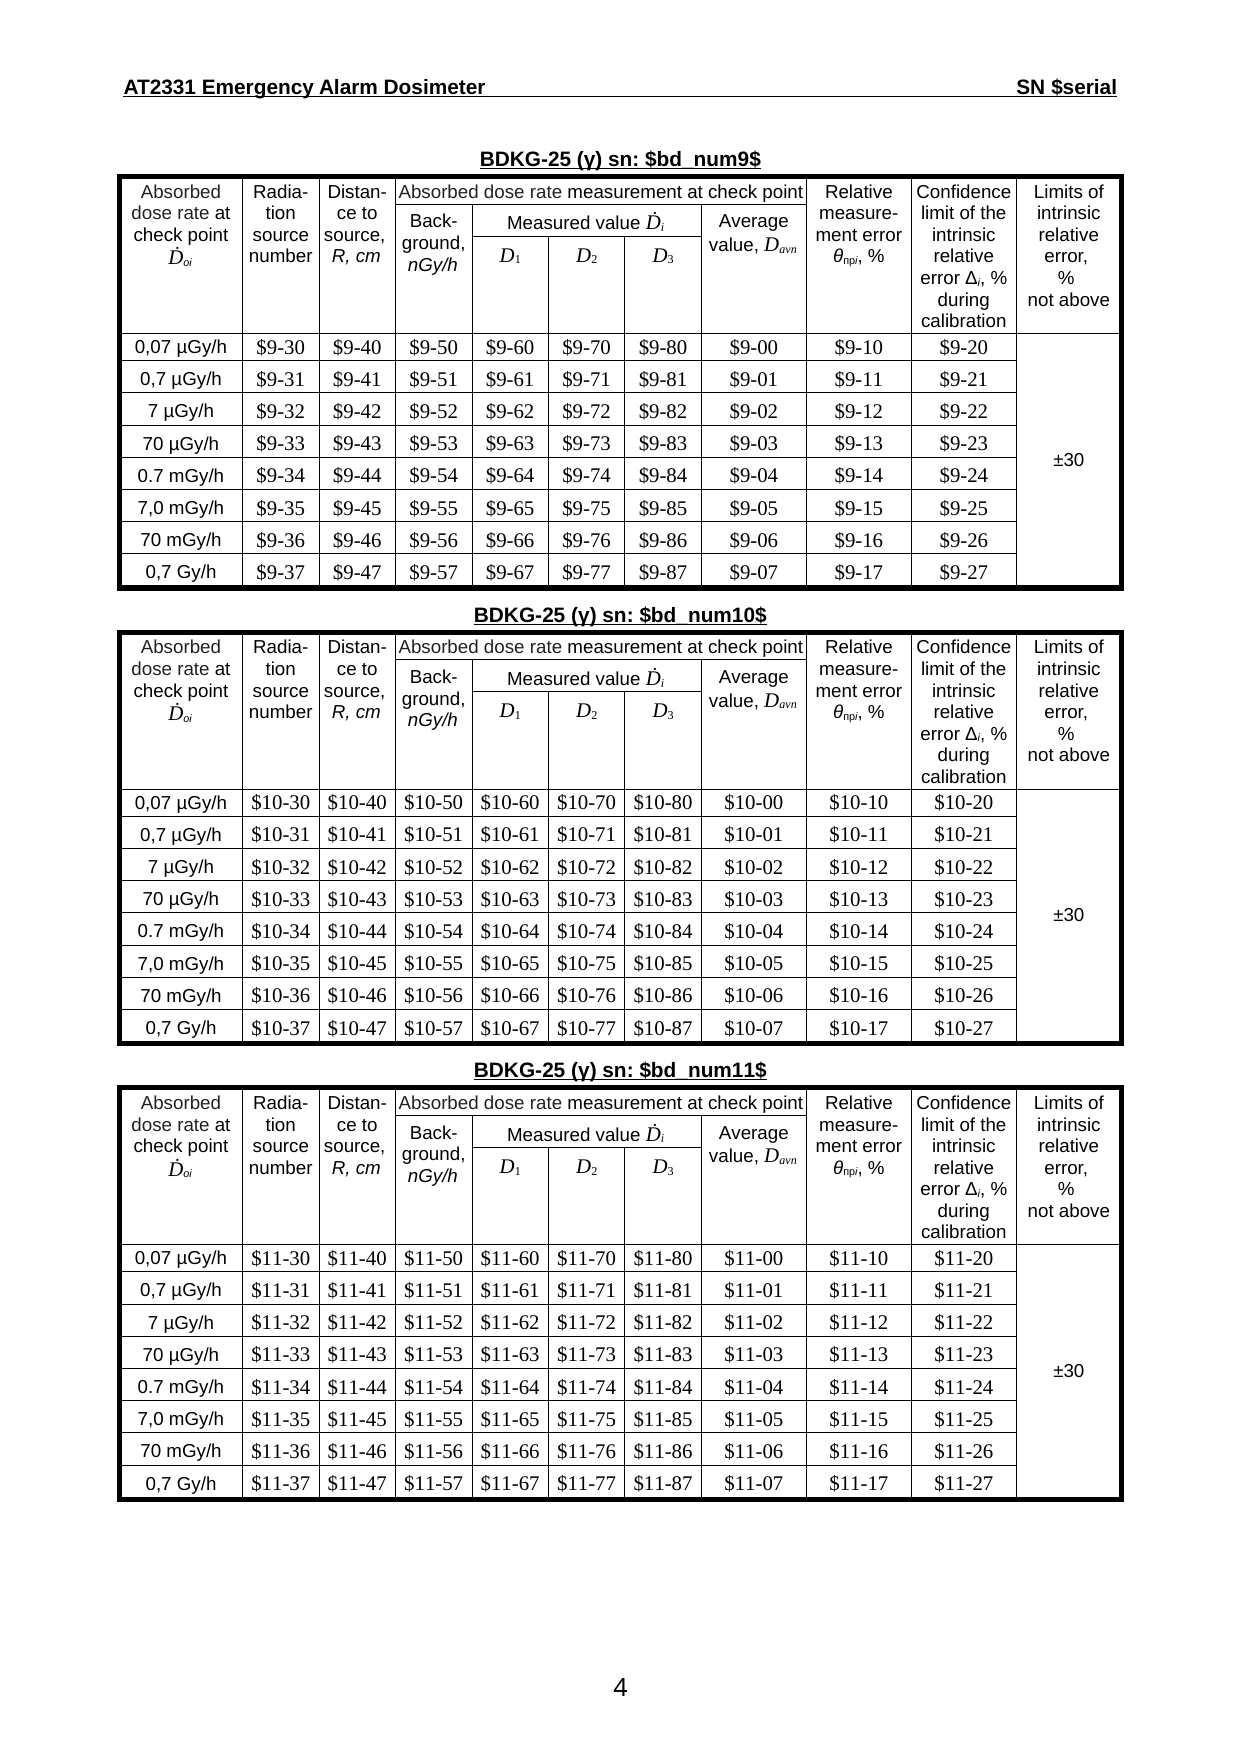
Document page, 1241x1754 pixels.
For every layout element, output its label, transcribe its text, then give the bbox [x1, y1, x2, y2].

table_cell $11-12 [807, 1305, 911, 1336]
table_cell $10-84 [625, 913, 701, 944]
table_cell $9-05 [702, 490, 806, 521]
table_cell $10-14 [807, 913, 911, 944]
table_cell $10-81 [625, 817, 701, 848]
table_cell $10-24 [912, 913, 1016, 944]
table_cell $9-70 [549, 334, 624, 360]
table_cell $11-47 [320, 1466, 395, 1497]
table_cell $11-27 [912, 1466, 1016, 1497]
table_cell $10-60 [473, 790, 548, 816]
table_cell 7,0 mGy/h [122, 946, 242, 977]
table_cell $9-37 [243, 554, 319, 585]
table_cell $10-45 [320, 946, 395, 977]
table_cell ±30 [1017, 334, 1119, 585]
table_cell 70 mGy/h [122, 1433, 242, 1464]
table_cell $9-46 [320, 522, 395, 553]
table_cell $10-65 [473, 946, 548, 977]
table_cell D3 [625, 237, 701, 333]
table_cell $9-14 [807, 458, 911, 489]
table_cell $11-87 [625, 1466, 701, 1497]
table_cell $9-30 [243, 334, 319, 360]
table_cell 0.7 mGy/h [122, 913, 242, 944]
table_cell $11-36 [243, 1433, 319, 1464]
table_cell $10-66 [473, 978, 548, 1009]
table_cell $9-11 [807, 361, 911, 392]
table_cell $10-76 [549, 978, 624, 1009]
table_cell 0,07 µGy/h [122, 790, 242, 816]
table_cell D2 [549, 1148, 624, 1244]
table_cell 0,07 µGy/h [122, 1245, 242, 1271]
table_cell $11-01 [702, 1272, 806, 1303]
table_cell $11-42 [320, 1305, 395, 1336]
table_cell $9-84 [625, 458, 701, 489]
table_cell $10-11 [807, 817, 911, 848]
table_cell D3 [625, 692, 701, 789]
table_cell Measured value Ḋi [473, 205, 701, 236]
table_cell $10-61 [473, 817, 548, 848]
table_cell $11-02 [702, 1305, 806, 1336]
table_cell $11-14 [807, 1369, 911, 1400]
table_cell $9-82 [625, 393, 701, 424]
table_cell $10-37 [243, 1010, 319, 1041]
table_cell 70 µGy/h [122, 1337, 242, 1368]
table_cell $9-53 [396, 426, 472, 457]
table_cell Back-ground, nGy/h [396, 660, 472, 789]
table_cell ±30 [1017, 1245, 1119, 1497]
table_cell $10-33 [243, 881, 319, 912]
table_cell $9-17 [807, 554, 911, 585]
table_cell $11-26 [912, 1433, 1016, 1464]
table_cell $11-51 [396, 1272, 472, 1303]
table_cell $10-51 [396, 817, 472, 848]
table_cell $10-17 [807, 1010, 911, 1041]
table_cell $11-64 [473, 1369, 548, 1400]
table_cell $9-24 [912, 458, 1016, 489]
table_cell $9-51 [396, 361, 472, 392]
table_cell $11-75 [549, 1401, 624, 1432]
table_cell $11-61 [473, 1272, 548, 1303]
table_cell D2 [549, 692, 624, 789]
table_cell $10-02 [702, 849, 806, 880]
table_cell $9-40 [320, 334, 395, 360]
table_cell $10-36 [243, 978, 319, 1009]
table_cell $10-71 [549, 817, 624, 848]
table_cell $10-46 [320, 978, 395, 1009]
table_cell $11-03 [702, 1337, 806, 1368]
table_cell Relative measure-ment error θпрi, % [807, 1090, 911, 1244]
table_cell $10-82 [625, 849, 701, 880]
table_cell $9-80 [625, 334, 701, 360]
table_cell $10-77 [549, 1010, 624, 1041]
table_cell $9-75 [549, 490, 624, 521]
table_cell $9-25 [912, 490, 1016, 521]
table_cell $11-81 [625, 1272, 701, 1303]
table_cell $11-23 [912, 1337, 1016, 1368]
table_cell $9-12 [807, 393, 911, 424]
table_cell $10-43 [320, 881, 395, 912]
table_cell ±30 [1017, 790, 1119, 1041]
table_cell $10-57 [396, 1010, 472, 1041]
table_cell $10-73 [549, 881, 624, 912]
table_header BDKG-25 (γ) sn: $bd_num10$ [119, 591, 1121, 629]
table_cell $9-20 [912, 334, 1016, 360]
table_cell 7,0 mGy/h [122, 490, 242, 521]
table_cell $11-07 [702, 1466, 806, 1497]
table_cell $10-12 [807, 849, 911, 880]
table_cell $9-62 [473, 393, 548, 424]
table_cell $9-56 [396, 522, 472, 553]
table_cell $11-71 [549, 1272, 624, 1303]
table_cell $11-37 [243, 1466, 319, 1497]
table_cell $11-66 [473, 1433, 548, 1464]
table_cell $9-55 [396, 490, 472, 521]
table_cell Limits of intrinsic relative error, % not above [1017, 635, 1119, 789]
table_cell $10-30 [243, 790, 319, 816]
table_cell $10-15 [807, 946, 911, 977]
table_cell Radia-tion source number [243, 635, 319, 789]
table_cell Distan-ce to source, R, сm [320, 635, 395, 789]
table_cell $11-22 [912, 1305, 1016, 1336]
table_cell $10-34 [243, 913, 319, 944]
table_cell $10-63 [473, 881, 548, 912]
table_cell $10-50 [396, 790, 472, 816]
table_cell 70 mGy/h [122, 522, 242, 553]
table_cell $11-50 [396, 1245, 472, 1271]
table_cell $9-67 [473, 554, 548, 585]
table_cell $10-42 [320, 849, 395, 880]
table_cell $9-42 [320, 393, 395, 424]
table_cell $9-15 [807, 490, 911, 521]
table_cell $10-20 [912, 790, 1016, 816]
table_cell $10-44 [320, 913, 395, 944]
table_cell $10-21 [912, 817, 1016, 848]
table_cell $9-83 [625, 426, 701, 457]
table_cell $11-60 [473, 1245, 548, 1271]
table_header BDKG-25 (γ) sn: $bd_num11$ [119, 1046, 1121, 1085]
table_cell $9-74 [549, 458, 624, 489]
table_cell $11-84 [625, 1369, 701, 1400]
table_cell $9-72 [549, 393, 624, 424]
table_cell $10-85 [625, 946, 701, 977]
table_cell $11-34 [243, 1369, 319, 1400]
table_cell $10-26 [912, 978, 1016, 1009]
table_cell $11-63 [473, 1337, 548, 1368]
table_cell $10-64 [473, 913, 548, 944]
table_cell $9-61 [473, 361, 548, 392]
table_cell $11-33 [243, 1337, 319, 1368]
table_cell $10-74 [549, 913, 624, 944]
table_cell $11-30 [243, 1245, 319, 1271]
table_cell $11-52 [396, 1305, 472, 1336]
table_cell $11-35 [243, 1401, 319, 1432]
table_cell $10-87 [625, 1010, 701, 1041]
table_cell $9-04 [702, 458, 806, 489]
table_cell $11-74 [549, 1369, 624, 1400]
table_cell $9-50 [396, 334, 472, 360]
table_cell D1 [473, 237, 548, 333]
table_cell $11-76 [549, 1433, 624, 1464]
table_cell $10-40 [320, 790, 395, 816]
table_cell $9-26 [912, 522, 1016, 553]
table_cell Absorbed dose rate measurement at check point [396, 635, 806, 659]
table_cell $9-77 [549, 554, 624, 585]
table_cell $11-83 [625, 1337, 701, 1368]
table_cell $9-45 [320, 490, 395, 521]
table_cell Measured value Ḋi [473, 1116, 701, 1147]
table_cell 70 mGy/h [122, 978, 242, 1009]
table_cell $10-01 [702, 817, 806, 848]
table_cell $11-17 [807, 1466, 911, 1497]
table_cell $9-36 [243, 522, 319, 553]
table_cell $10-72 [549, 849, 624, 880]
table_cell Absorbed dose rate at check point Ḋoi [122, 1090, 242, 1244]
table_cell Radia-tion source number [243, 179, 319, 333]
table_cell $11-57 [396, 1466, 472, 1497]
table_cell $9-01 [702, 361, 806, 392]
table_cell $11-70 [549, 1245, 624, 1271]
table_cell $10-52 [396, 849, 472, 880]
table_cell $10-83 [625, 881, 701, 912]
table_cell $11-80 [625, 1245, 701, 1271]
table_cell $9-00 [702, 334, 806, 360]
table_cell Radia-tion source number [243, 1090, 319, 1244]
table_cell $11-32 [243, 1305, 319, 1336]
table_cell $9-22 [912, 393, 1016, 424]
table_cell $11-54 [396, 1369, 472, 1400]
table_cell 0.7 mGy/h [122, 1369, 242, 1400]
table_cell $11-43 [320, 1337, 395, 1368]
table_cell D2 [549, 237, 624, 333]
table_cell $10-05 [702, 946, 806, 977]
table_cell $9-44 [320, 458, 395, 489]
table_cell $10-62 [473, 849, 548, 880]
table_cell $10-75 [549, 946, 624, 977]
table_cell 7 µGy/h [122, 849, 242, 880]
table_cell $11-11 [807, 1272, 911, 1303]
table_cell $10-16 [807, 978, 911, 1009]
table_cell $9-34 [243, 458, 319, 489]
table_cell $11-20 [912, 1245, 1016, 1271]
table_cell Distan-ce to source, R, сm [320, 1090, 395, 1244]
table_cell $11-13 [807, 1337, 911, 1368]
table_cell $11-67 [473, 1466, 548, 1497]
table_cell $10-27 [912, 1010, 1016, 1041]
table_cell $9-86 [625, 522, 701, 553]
table_cell $9-81 [625, 361, 701, 392]
table_cell $10-54 [396, 913, 472, 944]
table_cell $10-06 [702, 978, 806, 1009]
table_cell 7 µGy/h [122, 1305, 242, 1336]
table_cell D3 [625, 1148, 701, 1244]
table_cell Relative measure-ment error θпрi, % [807, 179, 911, 333]
table_cell $9-07 [702, 554, 806, 585]
table_cell $11-62 [473, 1305, 548, 1336]
table_cell Measured value Ḋi [473, 660, 701, 691]
table_cell $10-86 [625, 978, 701, 1009]
table_cell $10-32 [243, 849, 319, 880]
table_cell $11-16 [807, 1433, 911, 1464]
table_cell $11-55 [396, 1401, 472, 1432]
table_cell $9-23 [912, 426, 1016, 457]
table_cell $11-46 [320, 1433, 395, 1464]
table_cell Confidence limit of the intrinsic relative error Δi, % during calibration [912, 1090, 1016, 1244]
table_cell $9-66 [473, 522, 548, 553]
table_cell $11-44 [320, 1369, 395, 1400]
table_cell Back-ground, nGy/h [396, 1116, 472, 1244]
table_cell $10-22 [912, 849, 1016, 880]
table_cell 0,7 Gy/h [122, 1010, 242, 1041]
table_cell $11-04 [702, 1369, 806, 1400]
table_cell 70 µGy/h [122, 426, 242, 457]
table_cell 70 µGy/h [122, 881, 242, 912]
table_cell $10-07 [702, 1010, 806, 1041]
table_cell $10-04 [702, 913, 806, 944]
table_cell $10-70 [549, 790, 624, 816]
table_cell $11-85 [625, 1401, 701, 1432]
table_cell $11-86 [625, 1433, 701, 1464]
table_cell $9-10 [807, 334, 911, 360]
table_cell 0,7 Gy/h [122, 1466, 242, 1497]
table_cell $9-52 [396, 393, 472, 424]
table_cell $11-00 [702, 1245, 806, 1271]
table_cell Limits of intrinsic relative error, % not above [1017, 179, 1119, 333]
table_cell $9-54 [396, 458, 472, 489]
table_cell $9-87 [625, 554, 701, 585]
table_cell $10-23 [912, 881, 1016, 912]
table_cell $9-35 [243, 490, 319, 521]
table_cell $9-47 [320, 554, 395, 585]
table_cell $11-40 [320, 1245, 395, 1271]
table_cell $9-73 [549, 426, 624, 457]
table_cell $10-53 [396, 881, 472, 912]
table_cell $10-55 [396, 946, 472, 977]
table_cell $10-56 [396, 978, 472, 1009]
table_cell 0,07 µGy/h [122, 334, 242, 360]
table_cell Absorbed dose rate measurement at check point [396, 1090, 806, 1115]
table_cell $10-47 [320, 1010, 395, 1041]
table_cell 7 µGy/h [122, 393, 242, 424]
table_cell D1 [473, 1148, 548, 1244]
table_cell Confidence limit of the intrinsic relative error Δi, % during calibration [912, 635, 1016, 789]
table_cell $9-32 [243, 393, 319, 424]
table_cell Relative measure-ment error θпрi, % [807, 635, 911, 789]
table_cell $11-65 [473, 1401, 548, 1432]
table_cell $9-33 [243, 426, 319, 457]
table_cell Average value, Davп [702, 660, 806, 789]
table_cell Average value, Davп [702, 1116, 806, 1244]
table_cell $11-24 [912, 1369, 1016, 1400]
table_cell $11-25 [912, 1401, 1016, 1432]
table_header BDKG-25 (γ) sn: $bd_num9$ [119, 135, 1121, 174]
table_cell $9-16 [807, 522, 911, 553]
table_cell $9-76 [549, 522, 624, 553]
table_cell $10-35 [243, 946, 319, 977]
table_cell $11-73 [549, 1337, 624, 1368]
table_cell $11-06 [702, 1433, 806, 1464]
table_cell $9-02 [702, 393, 806, 424]
table_cell $10-31 [243, 817, 319, 848]
table_cell Absorbed dose rate at check point Ḋoi [122, 635, 242, 789]
table_cell 0,7 µGy/h [122, 1272, 242, 1303]
table_cell $10-25 [912, 946, 1016, 977]
table_cell $10-10 [807, 790, 911, 816]
table_cell Average value, Davп [702, 205, 806, 333]
table_cell $9-06 [702, 522, 806, 553]
table_cell D1 [473, 692, 548, 789]
table_cell $11-41 [320, 1272, 395, 1303]
table_cell $9-03 [702, 426, 806, 457]
table_cell $10-00 [702, 790, 806, 816]
table_cell $9-85 [625, 490, 701, 521]
table_cell $11-82 [625, 1305, 701, 1336]
table_cell Distan-ce to source, R, сm [320, 179, 395, 333]
table_cell $9-57 [396, 554, 472, 585]
table_cell $9-65 [473, 490, 548, 521]
table_cell Absorbed dose rate at check point Ḋoi [122, 179, 242, 333]
table_cell $11-05 [702, 1401, 806, 1432]
table_cell $9-21 [912, 361, 1016, 392]
table_cell 0,7 µGy/h [122, 817, 242, 848]
table_cell Confidence limit of the intrinsic relative error Δi, % during calibration [912, 179, 1016, 333]
table_cell $9-31 [243, 361, 319, 392]
table_cell $11-72 [549, 1305, 624, 1336]
table_cell 0.7 mGy/h [122, 458, 242, 489]
table_cell $10-03 [702, 881, 806, 912]
table_cell 0,7 Gy/h [122, 554, 242, 585]
table_cell $11-31 [243, 1272, 319, 1303]
table_cell 7,0 mGy/h [122, 1401, 242, 1432]
table_cell Absorbed dose rate measurement at check point [396, 179, 806, 204]
table_cell $10-67 [473, 1010, 548, 1041]
table_cell $9-41 [320, 361, 395, 392]
table_cell $10-13 [807, 881, 911, 912]
table_cell $11-10 [807, 1245, 911, 1271]
table_cell $10-80 [625, 790, 701, 816]
table_cell $11-21 [912, 1272, 1016, 1303]
table_cell $11-15 [807, 1401, 911, 1432]
table_cell $10-41 [320, 817, 395, 848]
table_cell $11-45 [320, 1401, 395, 1432]
table_cell $9-64 [473, 458, 548, 489]
table_cell $9-60 [473, 334, 548, 360]
table_cell $9-71 [549, 361, 624, 392]
table_cell 0,7 µGy/h [122, 361, 242, 392]
table_cell $9-27 [912, 554, 1016, 585]
table_cell $9-63 [473, 426, 548, 457]
table_cell $11-56 [396, 1433, 472, 1464]
table_cell $9-43 [320, 426, 395, 457]
table_cell Limits of intrinsic relative error, % not above [1017, 1090, 1119, 1244]
table_cell Back-ground, nGy/h [396, 205, 472, 333]
table_cell $11-53 [396, 1337, 472, 1368]
table_cell $11-77 [549, 1466, 624, 1497]
table_cell $9-13 [807, 426, 911, 457]
